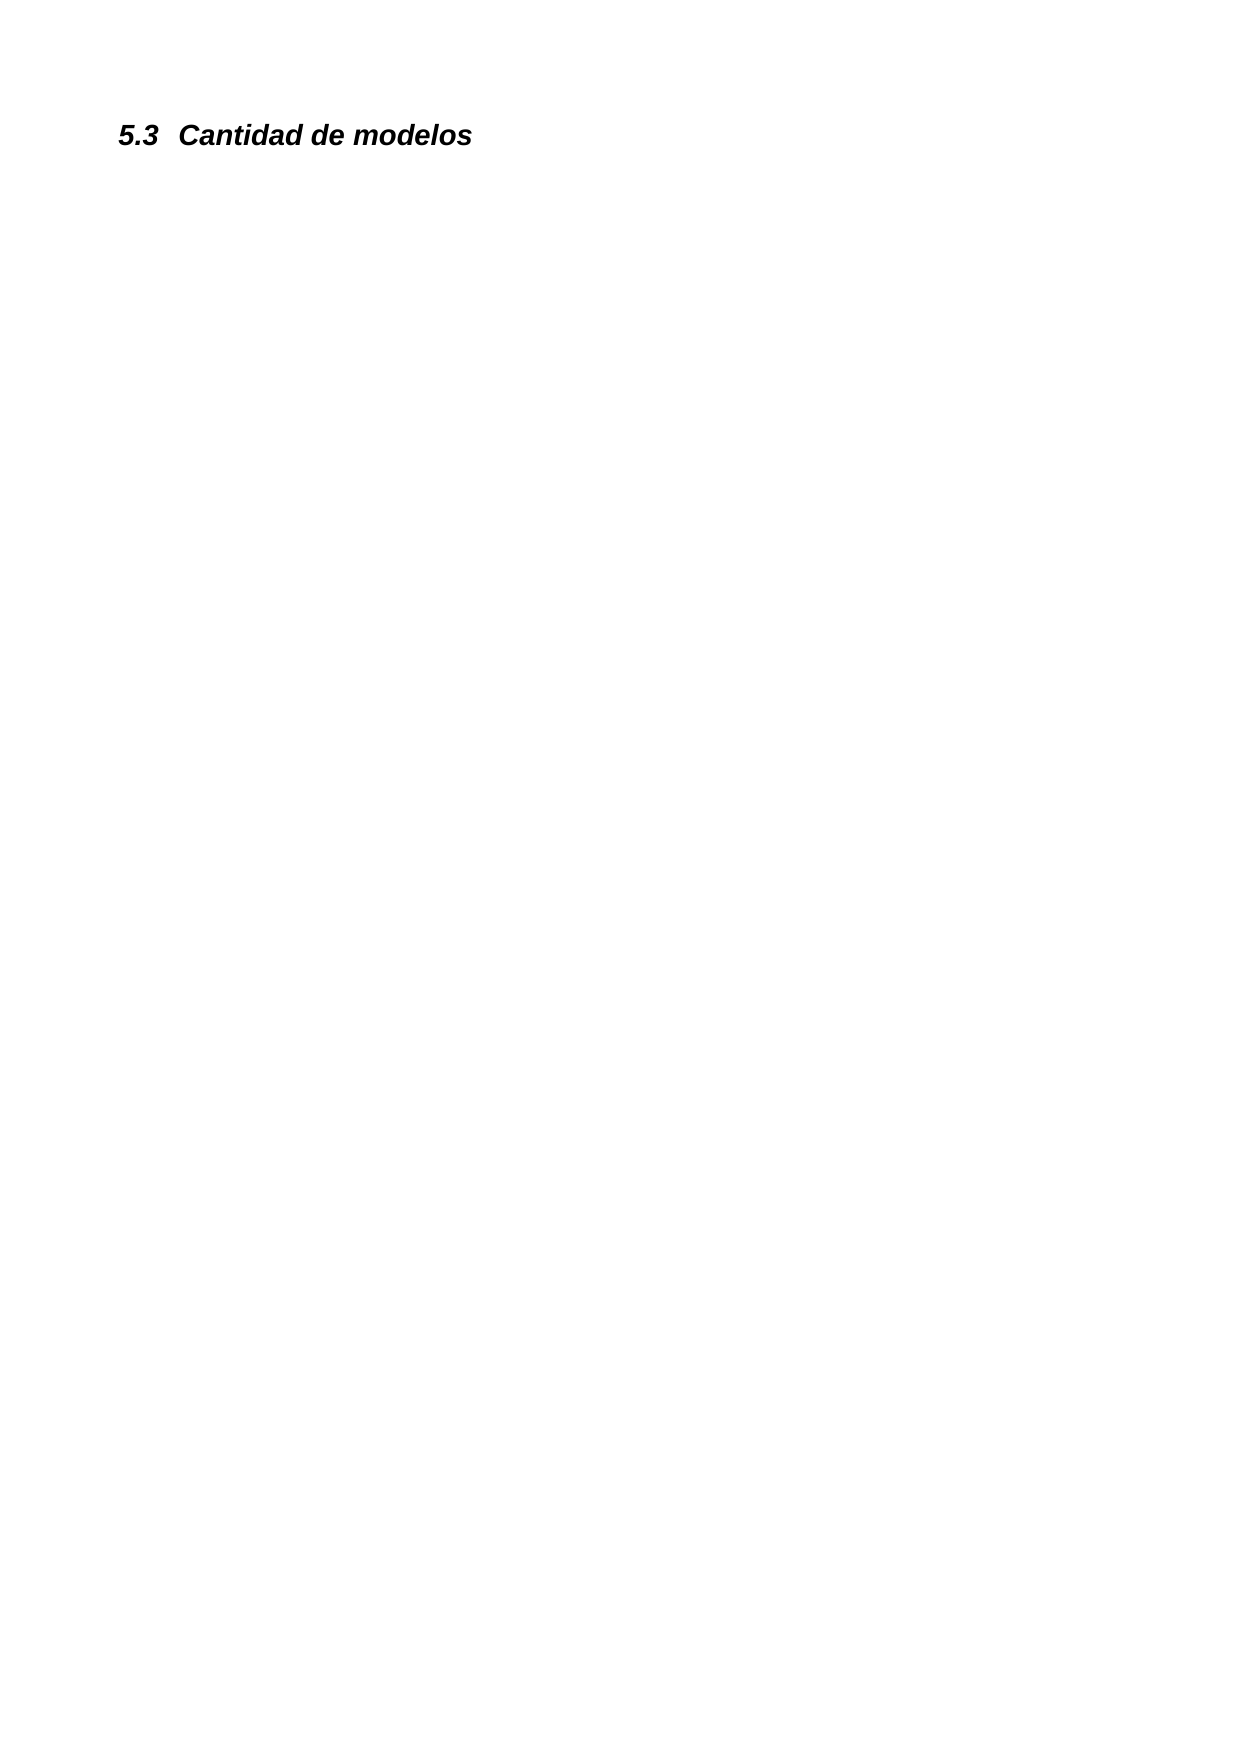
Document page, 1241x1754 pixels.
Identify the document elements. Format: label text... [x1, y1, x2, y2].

subtitle Cantidad de modelos [118, 118, 1122, 152]
